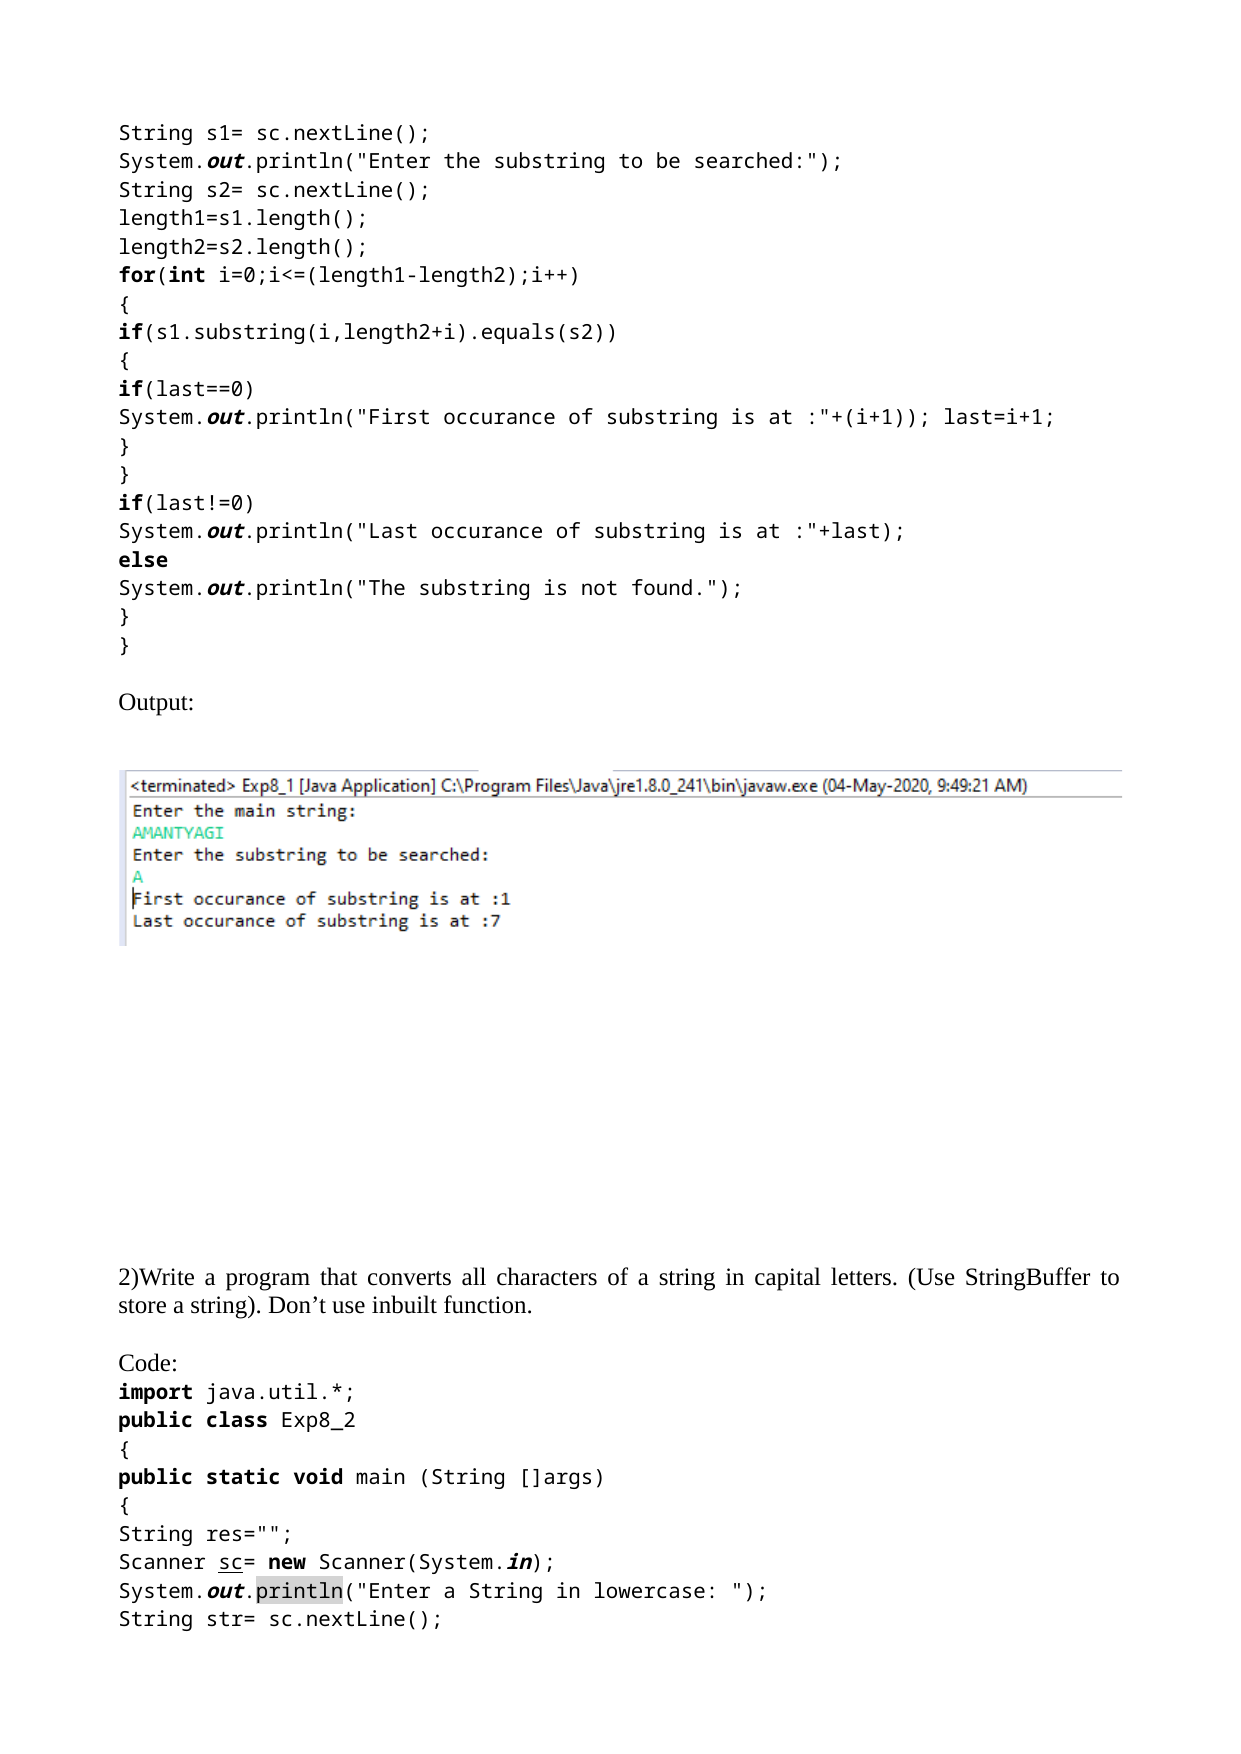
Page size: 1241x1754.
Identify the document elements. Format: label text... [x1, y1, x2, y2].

text Code: [118, 1348, 1122, 1377]
text if(last!=0) [118, 488, 1122, 516]
text } [118, 630, 1122, 658]
text } [118, 459, 1122, 488]
text System.out.println("First occurance of substring is at :"+(i+1)); last=i+1; [118, 402, 1122, 431]
picture [118, 770, 1123, 946]
text for(int i=0;i<=(length1-length2);i++) [118, 260, 1122, 289]
text System.out.println("The substring is not found."); [118, 573, 1122, 602]
text 2)Write a program that converts all characters of a string in capital letters. (Use StringBuffer to store a string). Don’t use inbuilt function. [118, 1262, 1122, 1319]
text System.out.println("Last occurance of substring is at :"+last); [118, 516, 1122, 545]
text Output: [118, 687, 1122, 716]
text public static void main (String []args) [118, 1462, 1122, 1491]
text Scanner sc= new Scanner(System.in); [118, 1547, 1122, 1576]
text String s1= sc.nextLine(); [118, 118, 1122, 147]
text } [118, 431, 1122, 459]
text length1=s1.length(); [118, 203, 1122, 232]
text length2=s2.length(); [118, 232, 1122, 260]
text System.out.println("Enter the substring to be searched:"); [118, 147, 1122, 175]
text System.out.println("Enter a String in lowercase: "); [118, 1576, 1122, 1604]
text { [118, 289, 1122, 317]
text else [118, 545, 1122, 573]
text String res=""; [118, 1519, 1122, 1547]
text String str= sc.nextLine(); [118, 1604, 1122, 1633]
text { [118, 1434, 1122, 1462]
text } [118, 602, 1122, 630]
text public class Exp8_2 [118, 1405, 1122, 1434]
text import java.util.*; [118, 1377, 1122, 1405]
text { [118, 346, 1122, 374]
text if(last==0) [118, 374, 1122, 402]
text String s2= sc.nextLine(); [118, 175, 1122, 203]
text { [118, 1491, 1122, 1519]
text if(s1.substring(i,length2+i).equals(s2)) [118, 317, 1122, 346]
